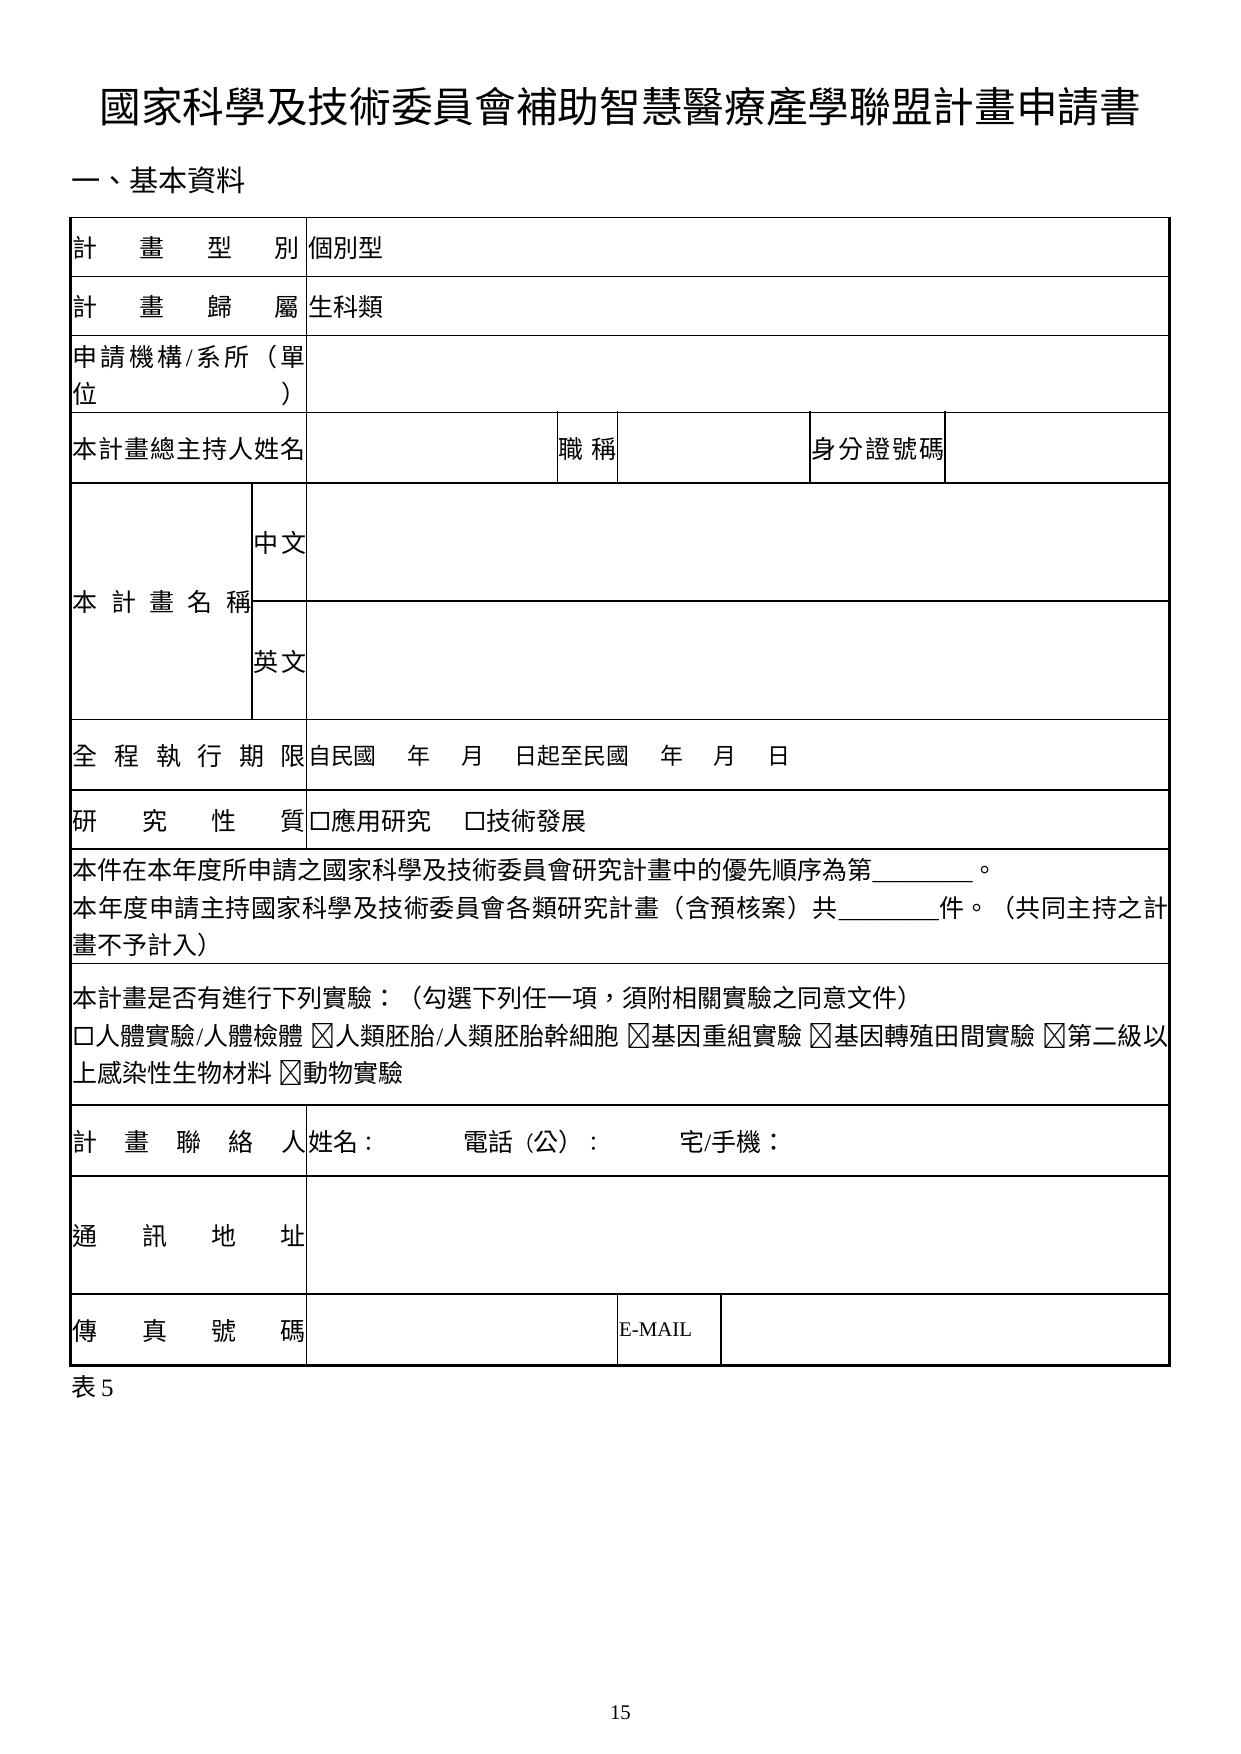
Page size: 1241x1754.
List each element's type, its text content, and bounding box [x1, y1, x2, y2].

table_cell 研究性質 [72, 791, 306, 848]
subtitle 一、基本資料 [71, 142, 1169, 217]
table_cell [307, 336, 1168, 411]
table_cell 傳真號碼 [72, 1295, 306, 1364]
table_cell 本件在本年度所申請之國家科學及技術委員會研究計畫中的優先順序為第________。 本年度申請主持國家科學及技術委員會各類研究計畫（含預核案）共________件。（共同主持之計畫不予計入） [72, 850, 1168, 962]
table_cell [307, 1177, 1168, 1293]
table_header 計畫型別 [72, 218, 306, 276]
table_cell [307, 1295, 617, 1364]
table_cell 本計畫是否有進行下列實驗：（勾選下列任一項，須附相關實驗之同意文件） 人體實驗/人體檢體 人類胚胎/人類胚胎幹細胞 基因重組實驗 基因轉殖田間實驗 第二級以上感染性生物材料 動物實驗 [72, 964, 1168, 1104]
table_cell 全程執行期限 [72, 720, 306, 789]
table_header 個別型 [307, 218, 1168, 276]
table_cell [307, 413, 557, 482]
table_cell [722, 1295, 1168, 1364]
text 國家科學及技術委員會補助智慧醫療產學聯盟計畫申請書 [71, 67, 1169, 142]
table_cell 通訊地址 [72, 1177, 306, 1293]
text 表5 [71, 1367, 1169, 1404]
table_cell 申請機構/系所（單位） [72, 336, 306, 411]
table_cell 職稱 [558, 413, 617, 482]
table_cell 身分證號碼 [811, 413, 944, 482]
table_cell ¨應用研究 ¨技術發展 [307, 791, 1168, 848]
table_cell 計畫聯絡人 [72, 1106, 306, 1175]
table_cell 生科類 [307, 277, 1168, 335]
table_cell 本計畫總主持人姓名 [72, 413, 306, 482]
table_cell 中文 [253, 484, 306, 600]
table_cell E-MAIL [618, 1295, 720, 1364]
table_cell [307, 602, 1168, 718]
table_cell 計畫歸屬 [72, 277, 306, 335]
table_cell 本計畫名稱 [72, 484, 251, 718]
table_cell 英文 [253, 602, 306, 718]
table_cell [946, 413, 1168, 482]
table_cell 姓名： 電話（公）： 宅/手機： [307, 1106, 1168, 1175]
table_cell 自民國 年 月 日起至民國 年 月 日 [307, 720, 1168, 789]
table_cell [307, 484, 1168, 600]
table_cell [618, 413, 809, 482]
